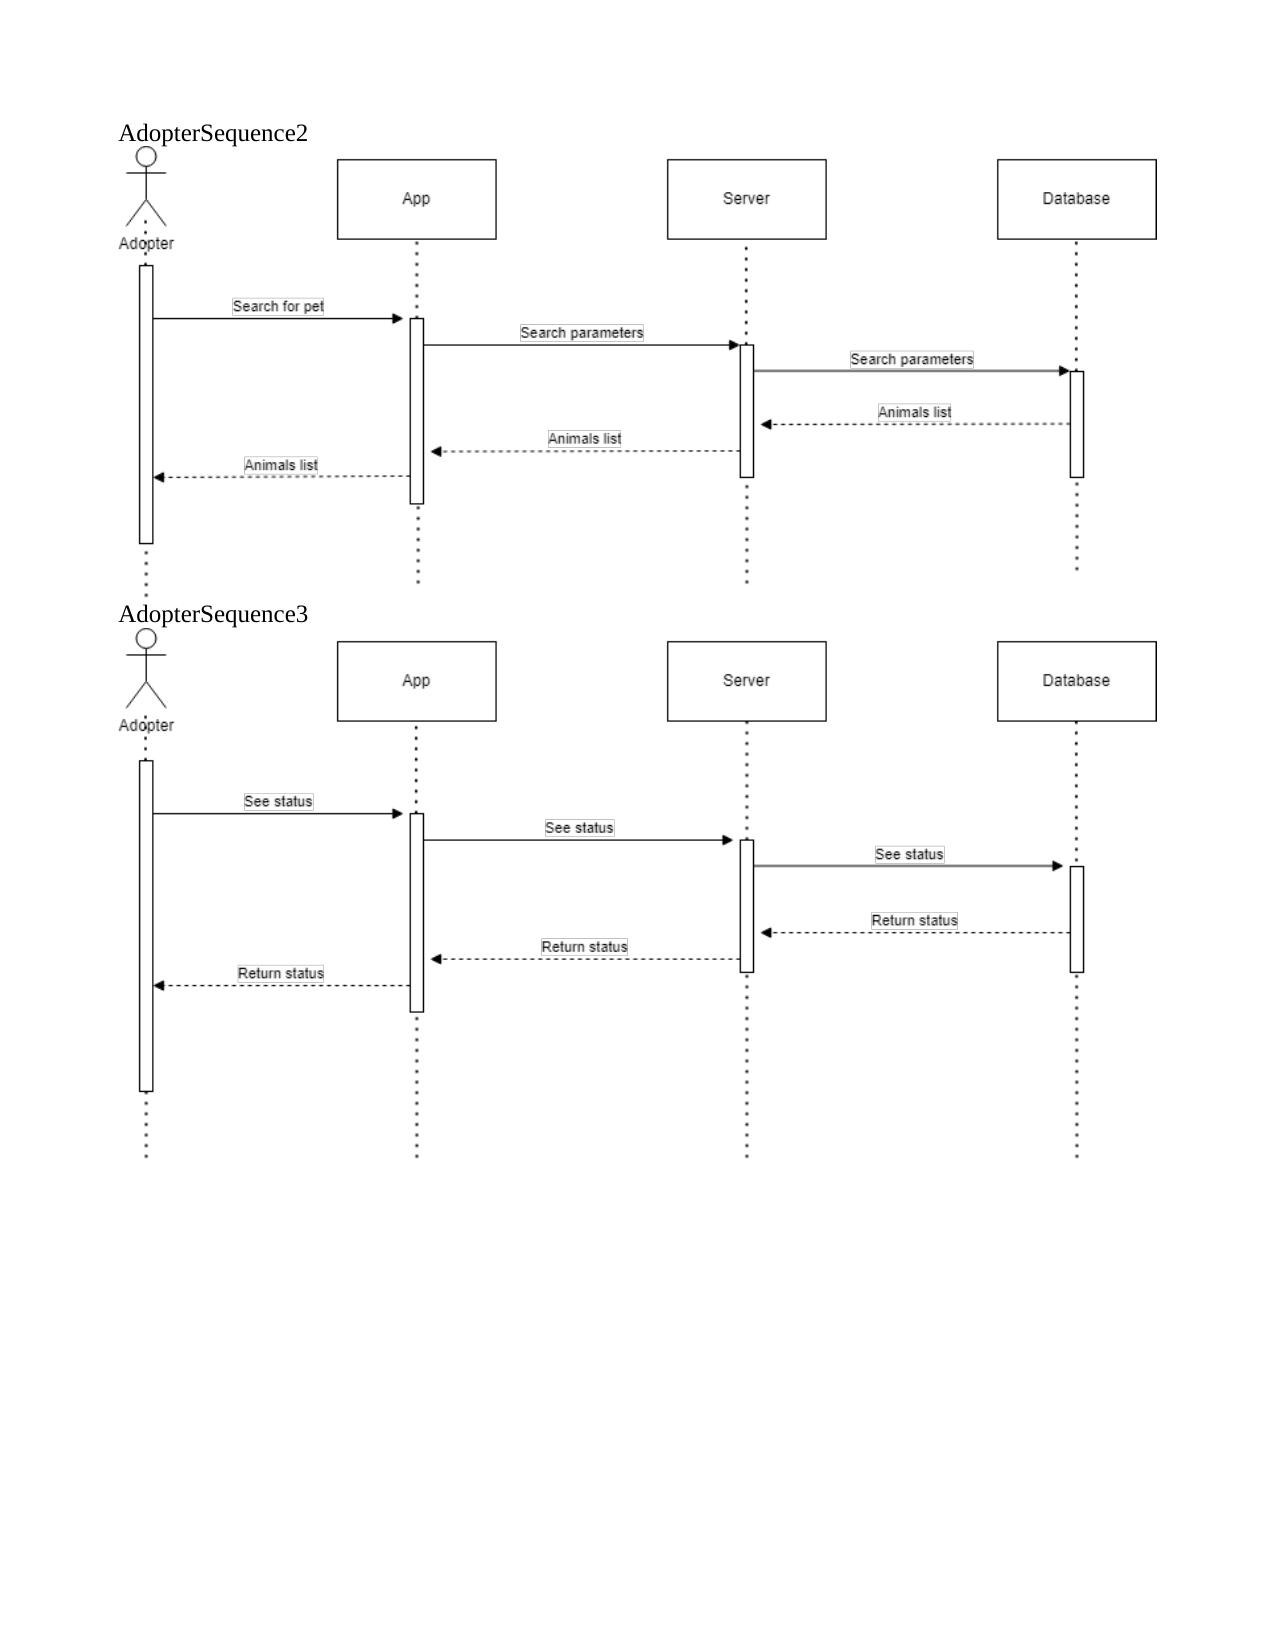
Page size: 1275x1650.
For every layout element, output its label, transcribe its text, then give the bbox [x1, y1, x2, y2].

text AdopterSequence2 [118, 118, 1157, 146]
picture [118, 146, 1157, 600]
picture [118, 628, 1157, 1161]
text AdopterSequence3 [118, 600, 1157, 628]
